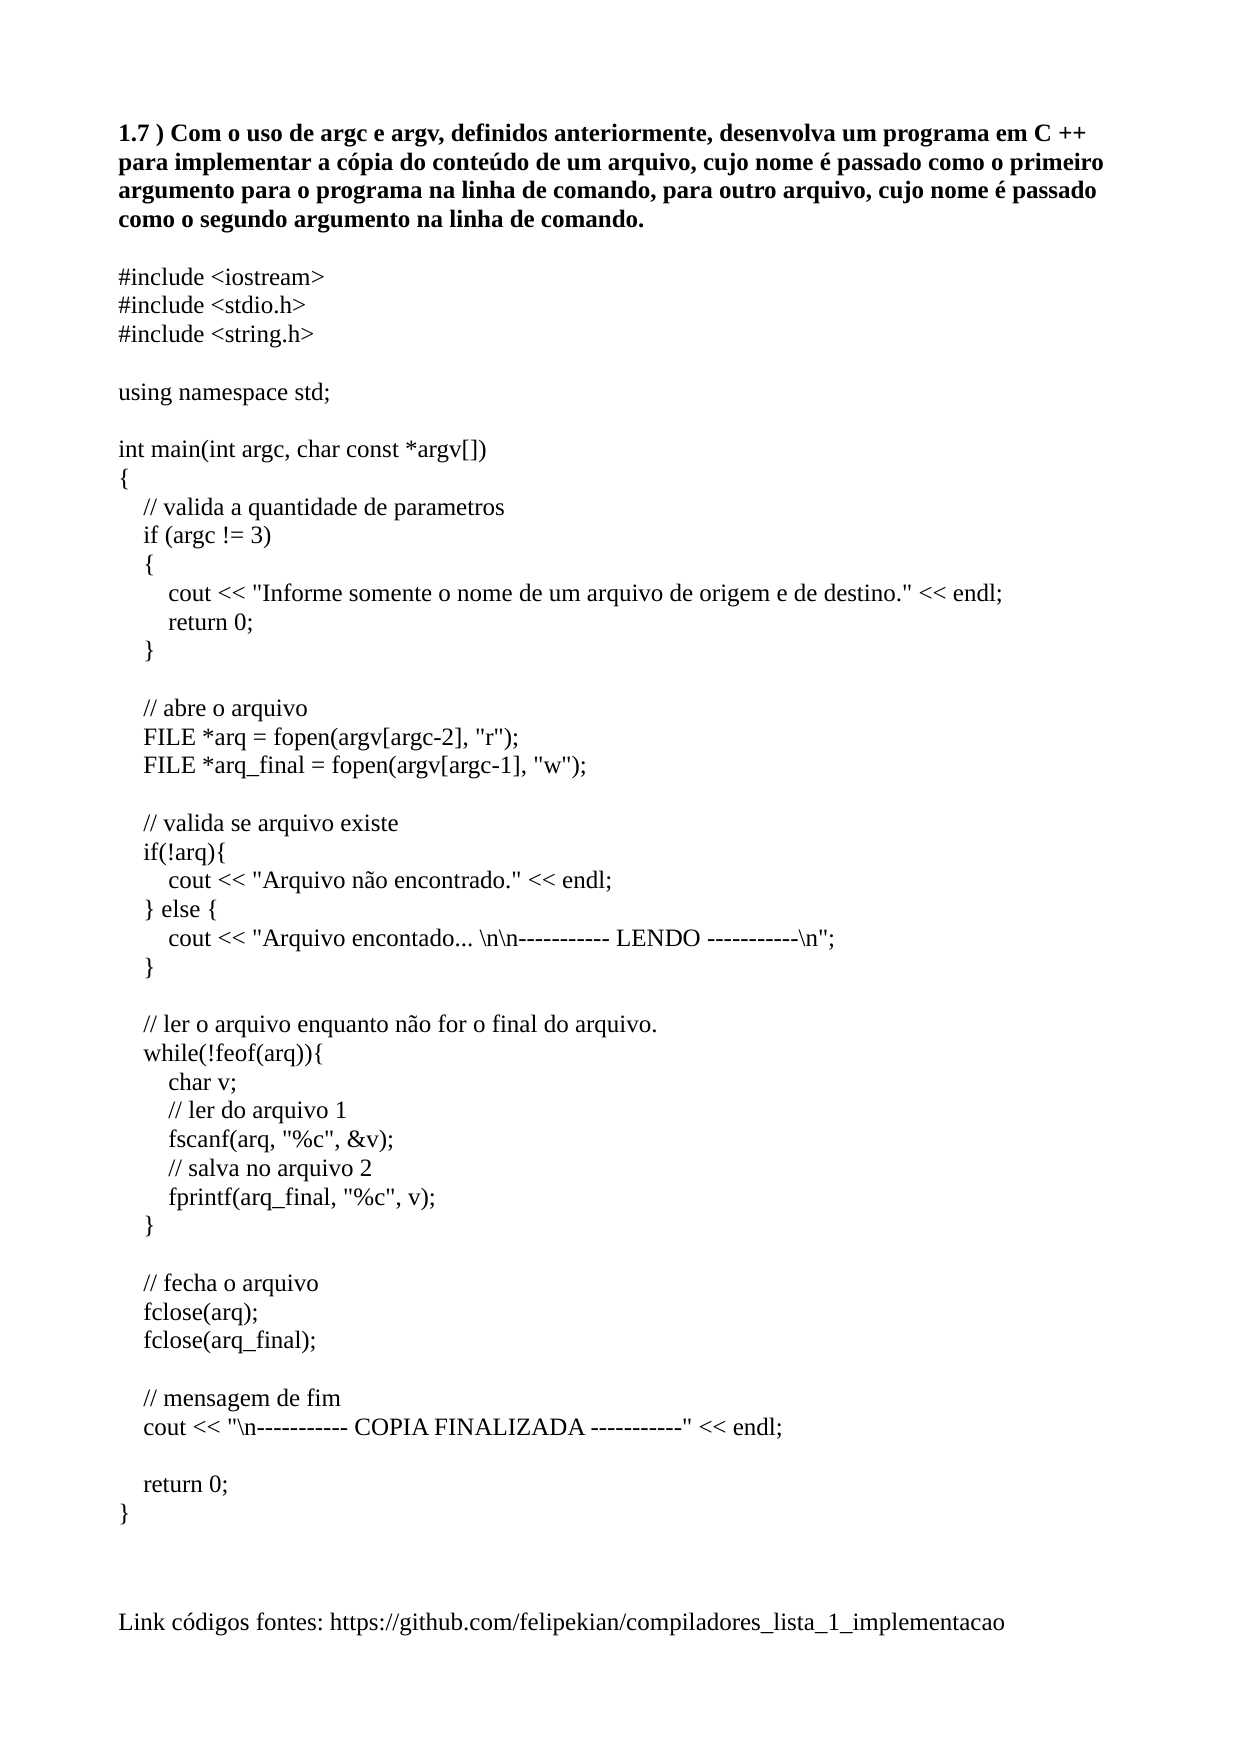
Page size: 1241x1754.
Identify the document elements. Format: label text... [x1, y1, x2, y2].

text FILE *arq_final = fopen(argv[argc-1], "w"); [118, 751, 1122, 779]
text // fecha o arquivo [118, 1268, 1122, 1297]
text cout << "Informe somente o nome de um arquivo de origem e de destino." << endl; [118, 578, 1122, 607]
text // mensagem de fim [118, 1383, 1122, 1412]
text #include <iostream> [118, 262, 1122, 291]
text if(!arq){ [118, 837, 1122, 866]
text cout << "Arquivo não encontrado." << endl; [118, 866, 1122, 894]
text cout << "\n----------- COPIA FINALIZADA -----------" << endl; [118, 1412, 1122, 1441]
text // valida a quantidade de parametros [118, 492, 1122, 521]
text fclose(arq); [118, 1297, 1122, 1326]
text // ler do arquivo 1 [118, 1096, 1122, 1124]
text { [118, 463, 1122, 492]
text } [118, 636, 1122, 664]
text return 0; [118, 1469, 1122, 1498]
text } [118, 1498, 1122, 1527]
text cout << "Arquivo encontado... \n\n----------- LENDO -----------\n"; [118, 923, 1122, 952]
text #include <stdio.h> [118, 291, 1122, 319]
text int main(int argc, char const *argv[]) [118, 434, 1122, 463]
text } else { [118, 894, 1122, 923]
text // salva no arquivo 2 [118, 1153, 1122, 1182]
text if (argc != 3) [118, 521, 1122, 549]
text // ler o arquivo enquanto não for o final do arquivo. [118, 1009, 1122, 1038]
text 1.7 ) Com o uso de argc e argv, definidos anteriormente, desenvolva um programa em C ++ para implementar a cópia do conteúdo de um arquivo, cujo nome é passado como o primeiro argumento para o programa na linha de comando, para outro arquivo, cujo nome é passado como o segundo argumento na linha de comando. [118, 118, 1122, 233]
text FILE *arq = fopen(argv[argc-2], "r"); [118, 722, 1122, 751]
text // abre o arquivo [118, 693, 1122, 722]
text } [118, 1211, 1122, 1239]
text fscanf(arq, "%c", &v); [118, 1124, 1122, 1153]
text } [118, 952, 1122, 981]
text fclose(arq_final); [118, 1326, 1122, 1354]
text char v; [118, 1067, 1122, 1096]
text { [118, 549, 1122, 578]
text fprintf(arq_final, "%c", v); [118, 1182, 1122, 1211]
text return 0; [118, 607, 1122, 636]
text // valida se arquivo existe [118, 808, 1122, 837]
text #include <string.h> [118, 319, 1122, 348]
text while(!feof(arq)){ [118, 1038, 1122, 1067]
text using namespace std; [118, 377, 1122, 406]
